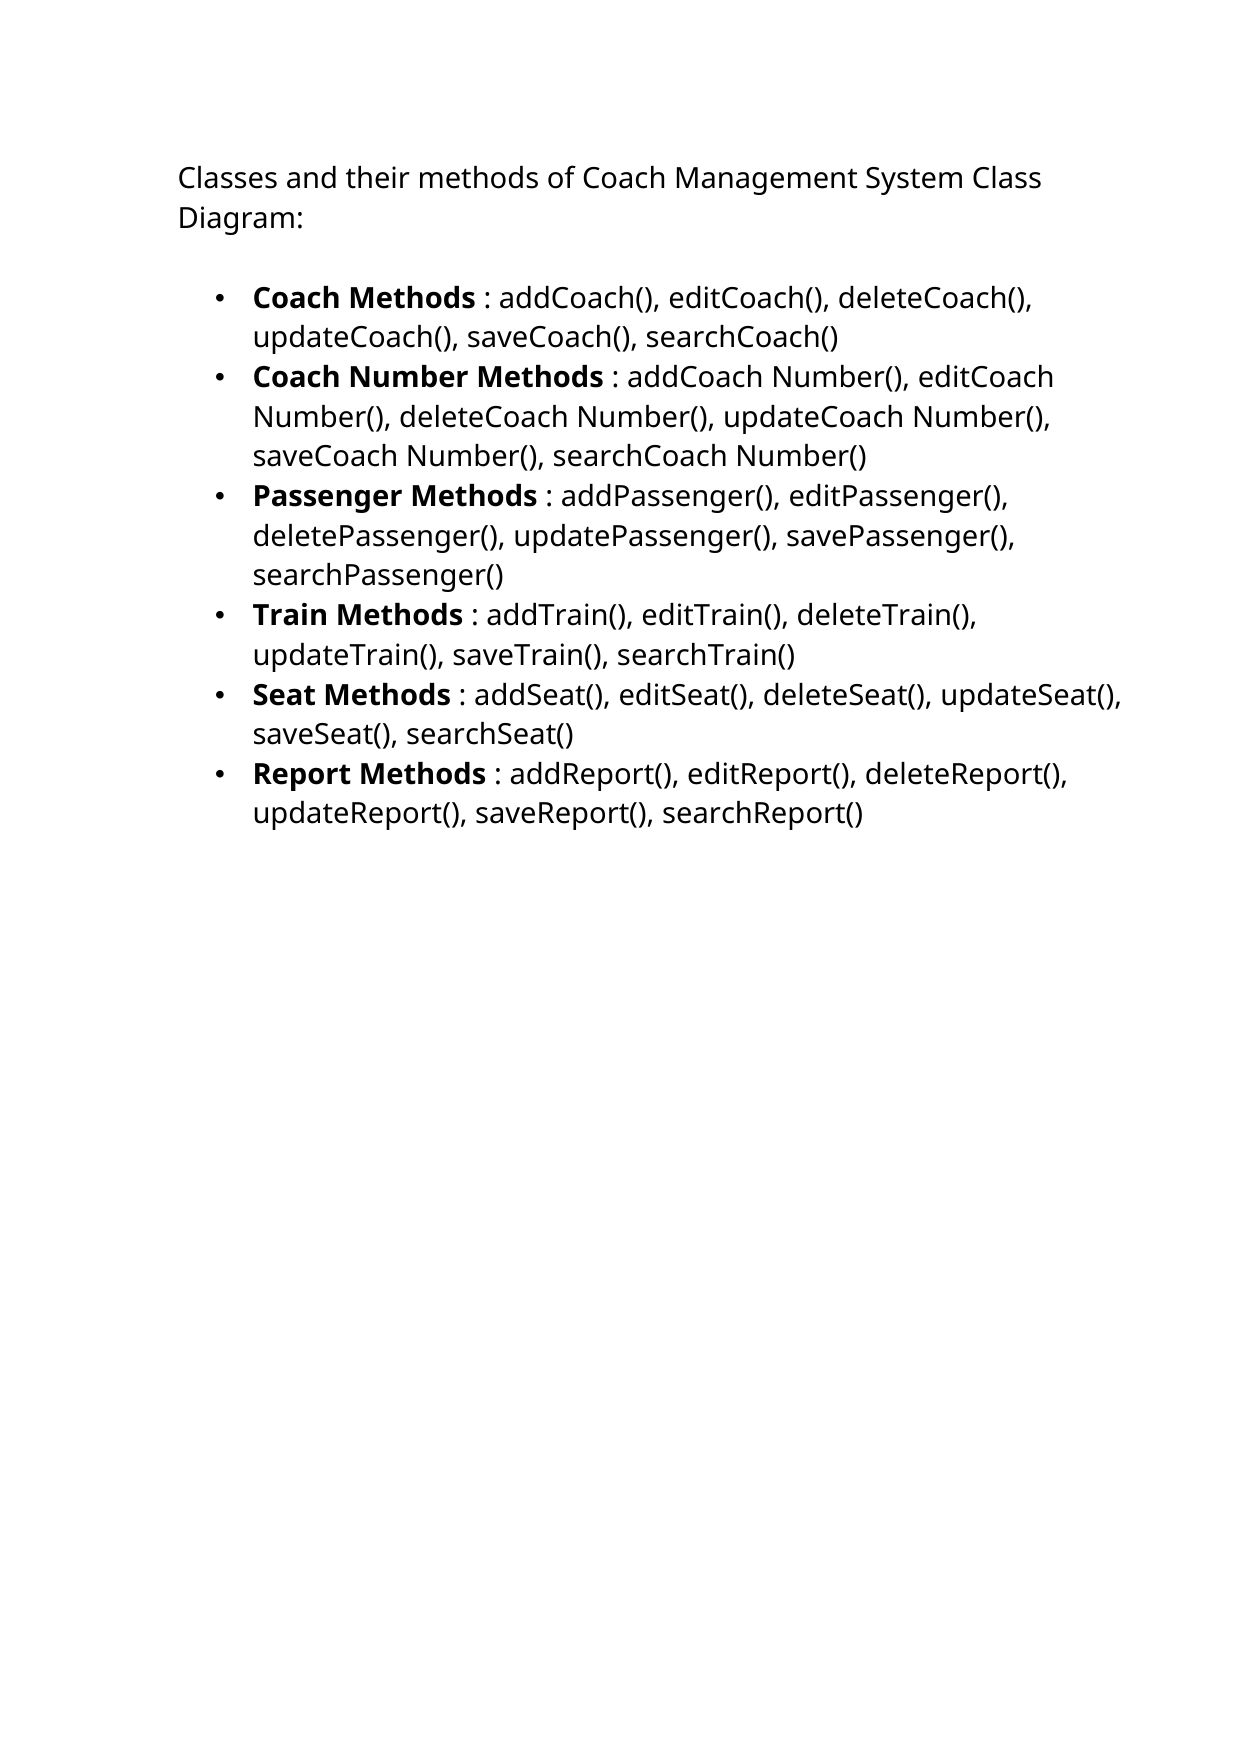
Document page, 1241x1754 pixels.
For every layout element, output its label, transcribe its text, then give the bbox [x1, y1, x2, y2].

list Train Methods : addTrain(), editTrain(), deleteTrain(), updateTrain(), saveTrain(), searchTrain() [215, 594, 1152, 674]
list Passenger Methods : addPassenger(), editPassenger(), deletePassenger(), updatePassenger(), savePassenger(), searchPassenger() [215, 475, 1152, 594]
list Coach Methods : addCoach(), editCoach(), deleteCoach(), updateCoach(), saveCoach(), searchCoach() [215, 277, 1152, 356]
list Seat Methods : addSeat(), editSeat(), deleteSeat(), updateSeat(), saveSeat(), searchSeat() [215, 674, 1152, 753]
text Classes and their methods of Coach Management System Class Diagram: [177, 158, 1152, 237]
list Coach Number Methods : addCoach Number(), editCoach Number(), deleteCoach Number(), updateCoach Number(), saveCoach Number(), searchCoach Number() [215, 356, 1152, 475]
list Report Methods : addReport(), editReport(), deleteReport(), updateReport(), saveReport(), searchReport() [215, 753, 1152, 832]
